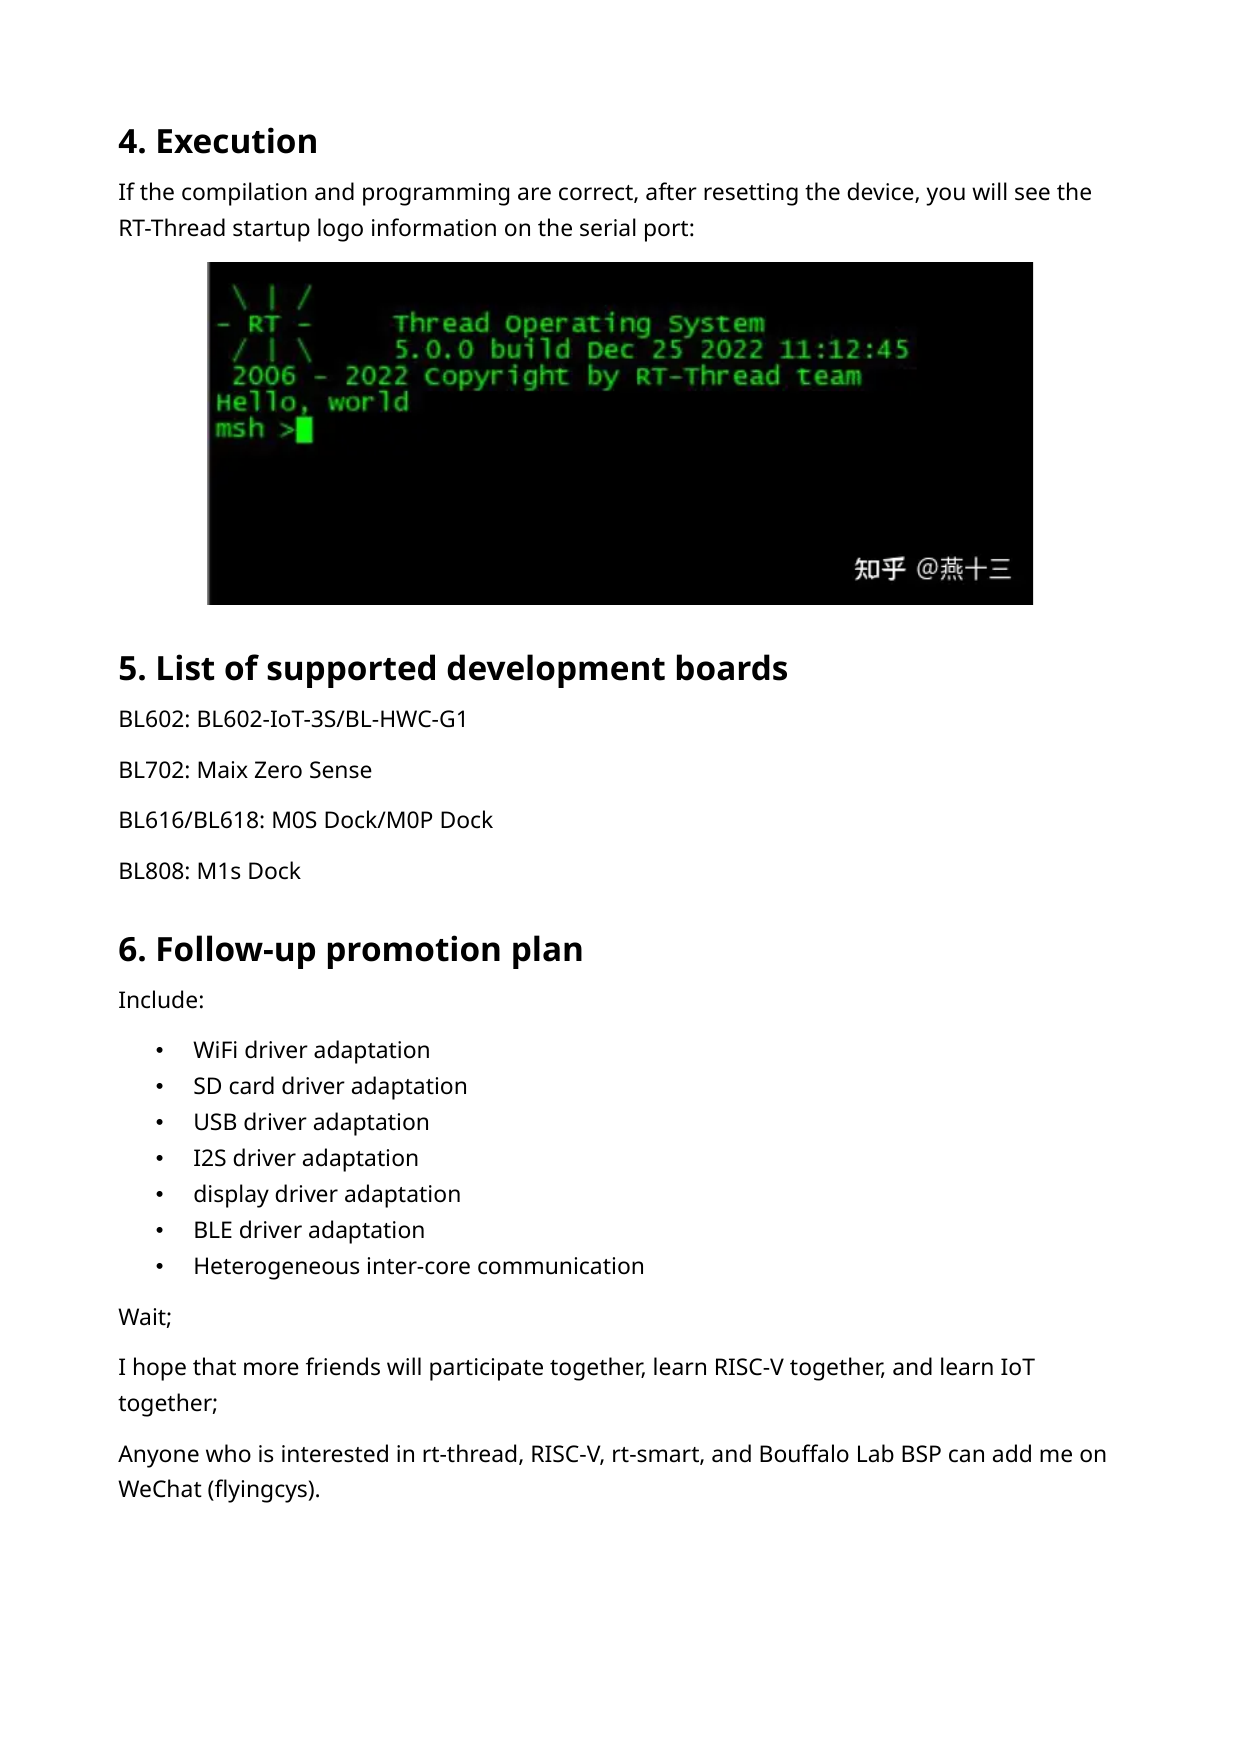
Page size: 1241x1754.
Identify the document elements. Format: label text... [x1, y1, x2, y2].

text Include: [118, 984, 1122, 1015]
text BL602: BL602-IoT-3S/BL-HWC-G1 [118, 703, 1122, 734]
list Heterogeneous inter-core communication [156, 1250, 1122, 1281]
list USB driver adaptation [156, 1106, 1122, 1137]
subtitle 6. Follow-up promotion plan [118, 926, 1122, 971]
text Anyone who is interested in rt-thread, RISC-V, rt-smart, and Bouffalo Lab BSP can add me on WeChat (flyingcys). [118, 1437, 1122, 1505]
text BL808: M1s Dock [118, 854, 1122, 886]
list I2S driver adaptation [156, 1142, 1122, 1173]
list WiFi driver adaptation [156, 1034, 1122, 1066]
text I hope that more friends will participate together, learn RISC-V together, and learn IoT together; [118, 1351, 1122, 1418]
text BL702: Maix Zero Sense [118, 753, 1122, 785]
text Wait; [118, 1301, 1122, 1332]
picture [207, 262, 1034, 605]
list SD card driver adaptation [156, 1070, 1122, 1102]
subtitle 5. List of supported development boards [118, 645, 1122, 691]
list display driver adaptation [156, 1178, 1122, 1209]
subtitle 4. Execution [118, 118, 1122, 163]
text BL616/BL618: M0S Dock/M0P Dock [118, 804, 1122, 835]
text If the compilation and programming are correct, after resetting the device, you will see the RT-Thread startup logo information on the serial port: [118, 176, 1122, 243]
list BLE driver adaptation [156, 1214, 1122, 1245]
